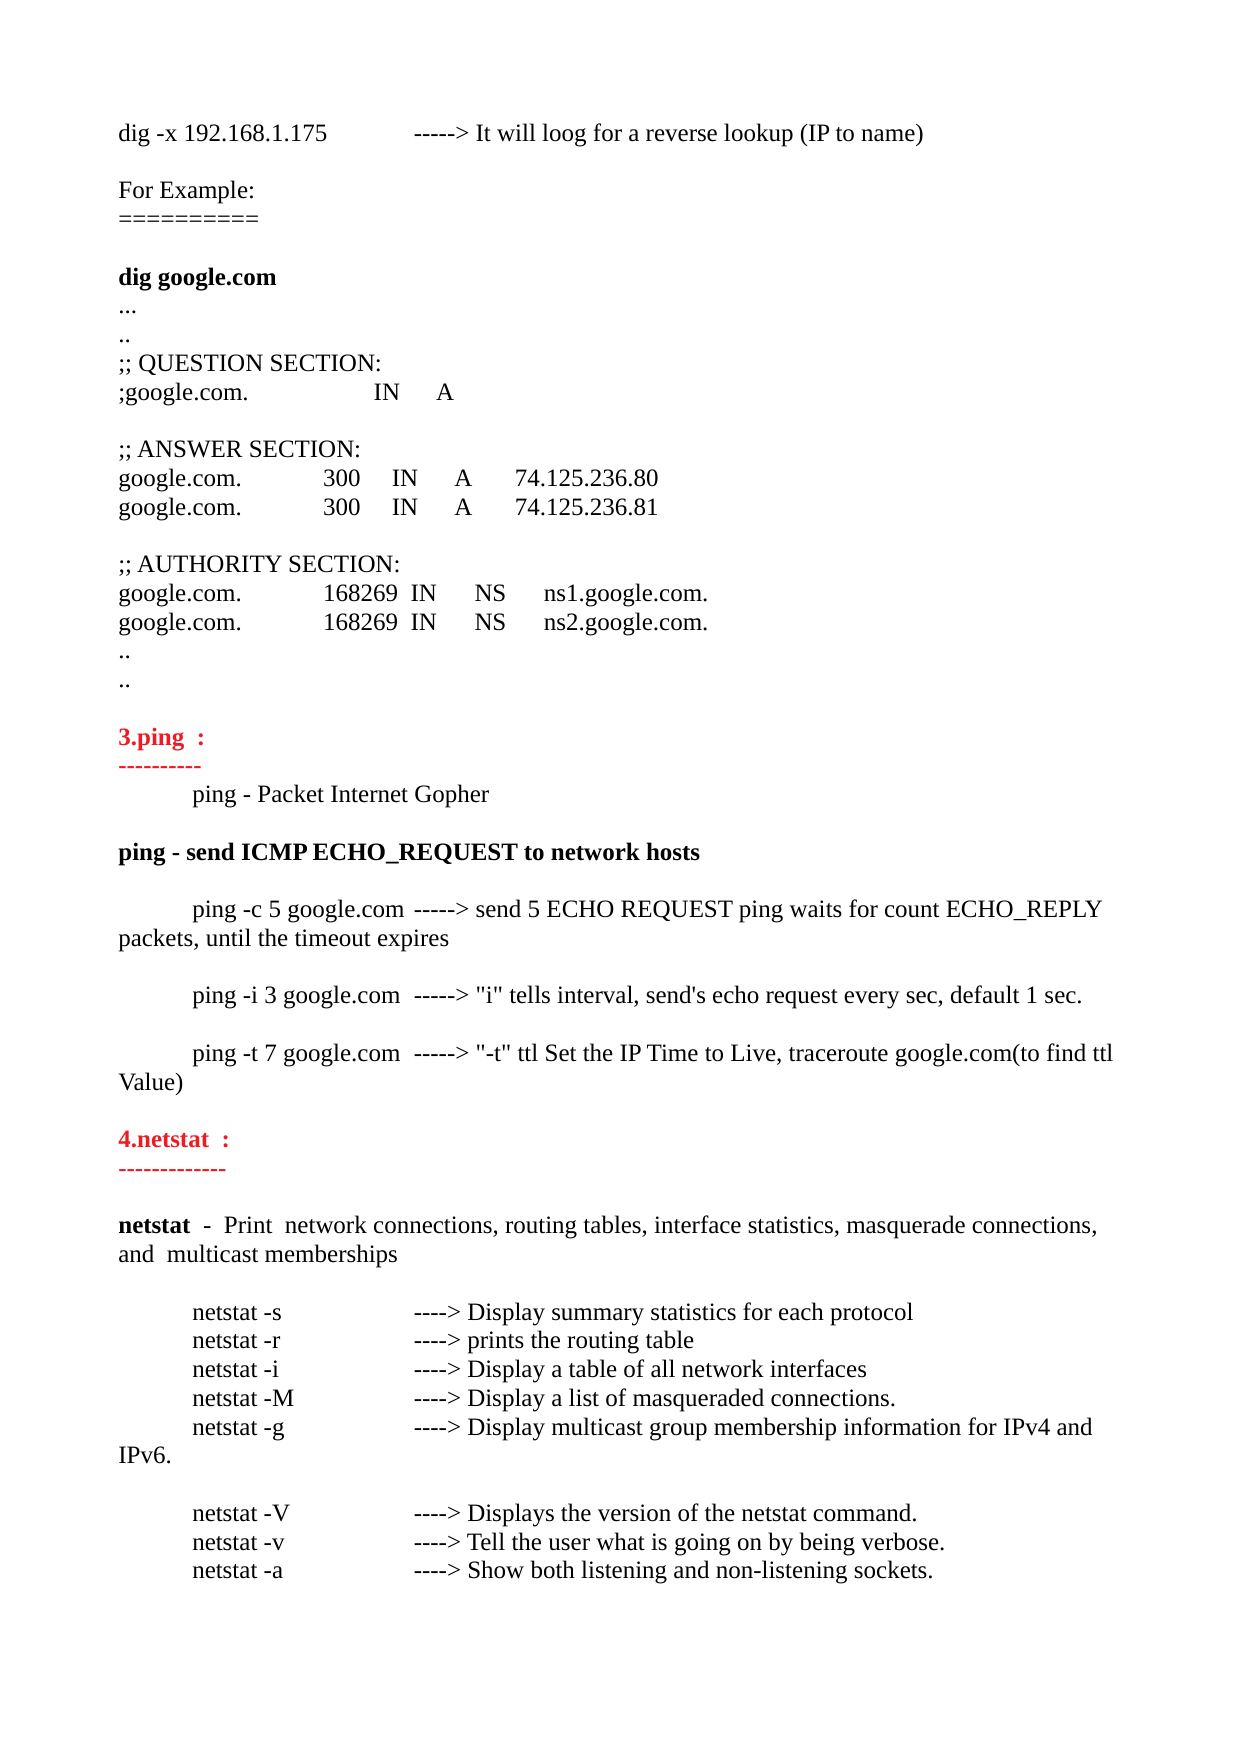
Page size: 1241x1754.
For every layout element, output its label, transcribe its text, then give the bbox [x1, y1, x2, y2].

text .. [118, 319, 1122, 348]
text dig google.com [118, 262, 1122, 291]
text ------------- [118, 1153, 1122, 1182]
text ========== [118, 204, 1122, 233]
text netstat -v ----> Tell the user what is going on by being verbose. [118, 1527, 1122, 1556]
text ;; ANSWER SECTION: [118, 434, 1122, 463]
text google.com. 168269 IN NS ns1.google.com. [118, 578, 1122, 607]
text ping -t 7 google.com -----> "-t" ttl Set the IP Time to Live, traceroute google.com(to find ttl Value) [118, 1038, 1122, 1096]
text netstat -r ----> prints the routing table [118, 1326, 1122, 1354]
text ping -i 3 google.com -----> "i" tells interval, send's echo request every sec, default 1 sec. [118, 981, 1122, 1009]
text ping -c 5 google.com -----> send 5 ECHO REQUEST ping waits for count ECHO_REPLY packets, until the timeout expires [118, 894, 1122, 952]
text 4.netstat : [118, 1124, 1122, 1153]
text 3.ping : [118, 722, 1122, 751]
text netstat -V ----> Displays the version of the netstat command. [118, 1498, 1122, 1527]
text ;; QUESTION SECTION: [118, 348, 1122, 377]
text ping - Packet Internet Gopher [118, 779, 1122, 808]
text netstat -a ----> Show both listening and non-listening sockets. [118, 1556, 1122, 1584]
text ---------- [118, 751, 1122, 779]
text netstat -M ----> Display a list of masqueraded connections. [118, 1383, 1122, 1412]
text netstat -g ----> Display multicast group membership information for IPv4 and IPv6. [118, 1412, 1122, 1469]
text For Example: [118, 176, 1122, 204]
text google.com. 300 IN A 74.125.236.81 [118, 492, 1122, 521]
text google.com. 168269 IN NS ns2.google.com. [118, 607, 1122, 636]
text netstat - Print network connections, routing tables, interface statistics, masquerade connections, and multicast memberships [118, 1211, 1122, 1268]
text dig -x 192.168.1.175 -----> It will loog for a reverse lookup (IP to name) [118, 118, 1122, 147]
text ;google.com. IN A [118, 377, 1122, 406]
text google.com. 300 IN A 74.125.236.80 [118, 463, 1122, 492]
text netstat -s ----> Display summary statistics for each protocol [118, 1297, 1122, 1326]
text .. [118, 664, 1122, 693]
text ;; AUTHORITY SECTION: [118, 549, 1122, 578]
text ... [118, 291, 1122, 319]
text netstat -i ----> Display a table of all network interfaces [118, 1354, 1122, 1383]
text ping - send ICMP ECHO_REQUEST to network hosts [118, 837, 1122, 866]
text .. [118, 636, 1122, 664]
